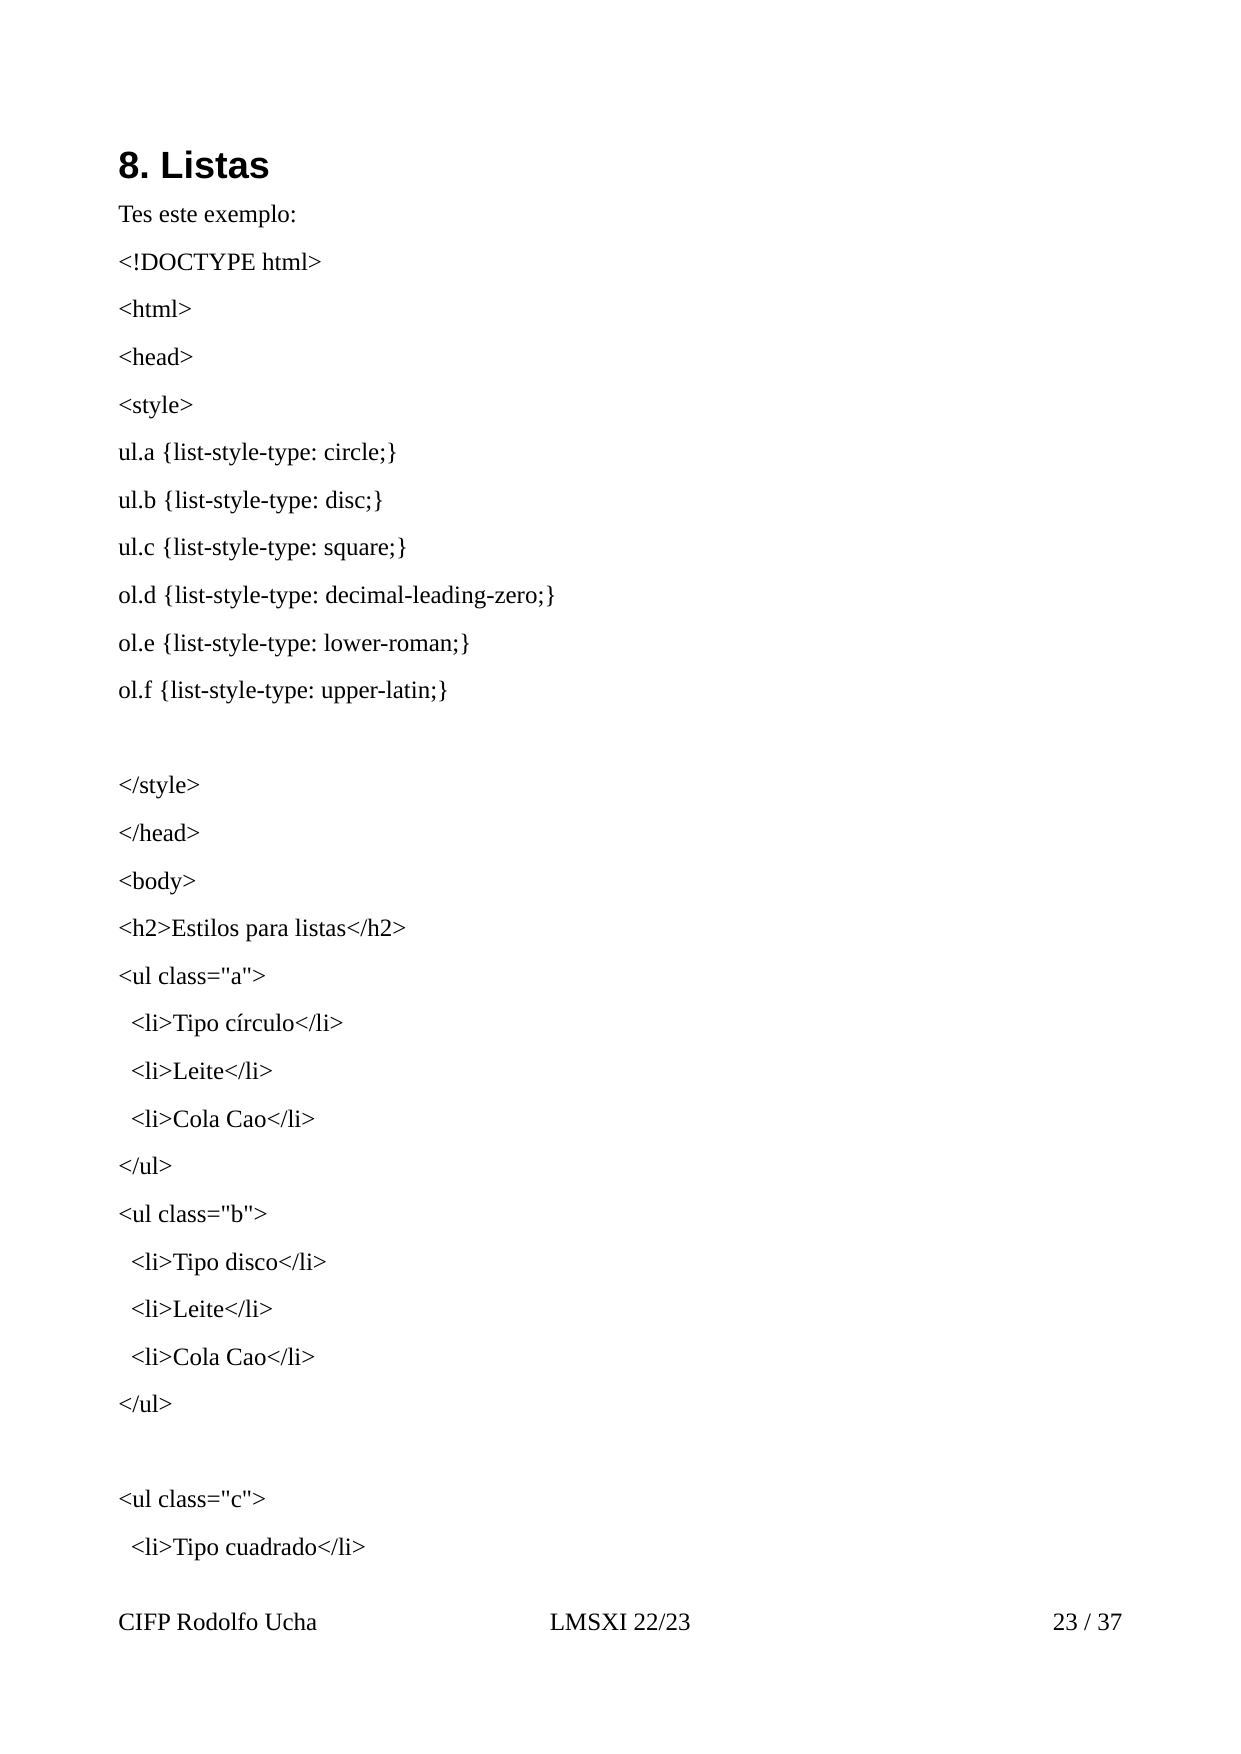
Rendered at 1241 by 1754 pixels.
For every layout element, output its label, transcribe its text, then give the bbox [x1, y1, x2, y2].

text ul.b {list-style-type: disc;} [118, 485, 1122, 514]
text ul.c {list-style-type: square;} [118, 532, 1122, 561]
text <ul class="b"> [118, 1199, 1122, 1228]
text <style> [118, 390, 1122, 418]
text Tes este exemplo: [118, 199, 1122, 228]
text <head> [118, 342, 1122, 371]
text ol.f {list-style-type: upper-latin;} [118, 675, 1122, 704]
text <li>Tipo cuadrado</li> [118, 1532, 1122, 1561]
text ol.d {list-style-type: decimal-leading-zero;} [118, 580, 1122, 609]
text <!DOCTYPE html> [118, 247, 1122, 276]
subtitle 8. Listas [118, 143, 1122, 187]
text <li>Leite</li> [118, 1056, 1122, 1085]
text <li>Tipo círculo</li> [118, 1008, 1122, 1037]
text ul.a {list-style-type: circle;} [118, 437, 1122, 466]
text </ul> [118, 1151, 1122, 1180]
text <ul class="c"> [118, 1484, 1122, 1513]
text <li>Leite</li> [118, 1294, 1122, 1323]
text <li>Cola Cao</li> [118, 1104, 1122, 1132]
text <li>Tipo disco</li> [118, 1247, 1122, 1275]
text <html> [118, 294, 1122, 323]
text <h2>Estilos para listas</h2> [118, 913, 1122, 942]
text </style> [118, 771, 1122, 799]
text ol.e {list-style-type: lower-roman;} [118, 628, 1122, 656]
text <body> [118, 866, 1122, 894]
text </ul> [118, 1389, 1122, 1418]
text <li>Cola Cao</li> [118, 1342, 1122, 1371]
text <ul class="a"> [118, 961, 1122, 990]
text </head> [118, 818, 1122, 847]
